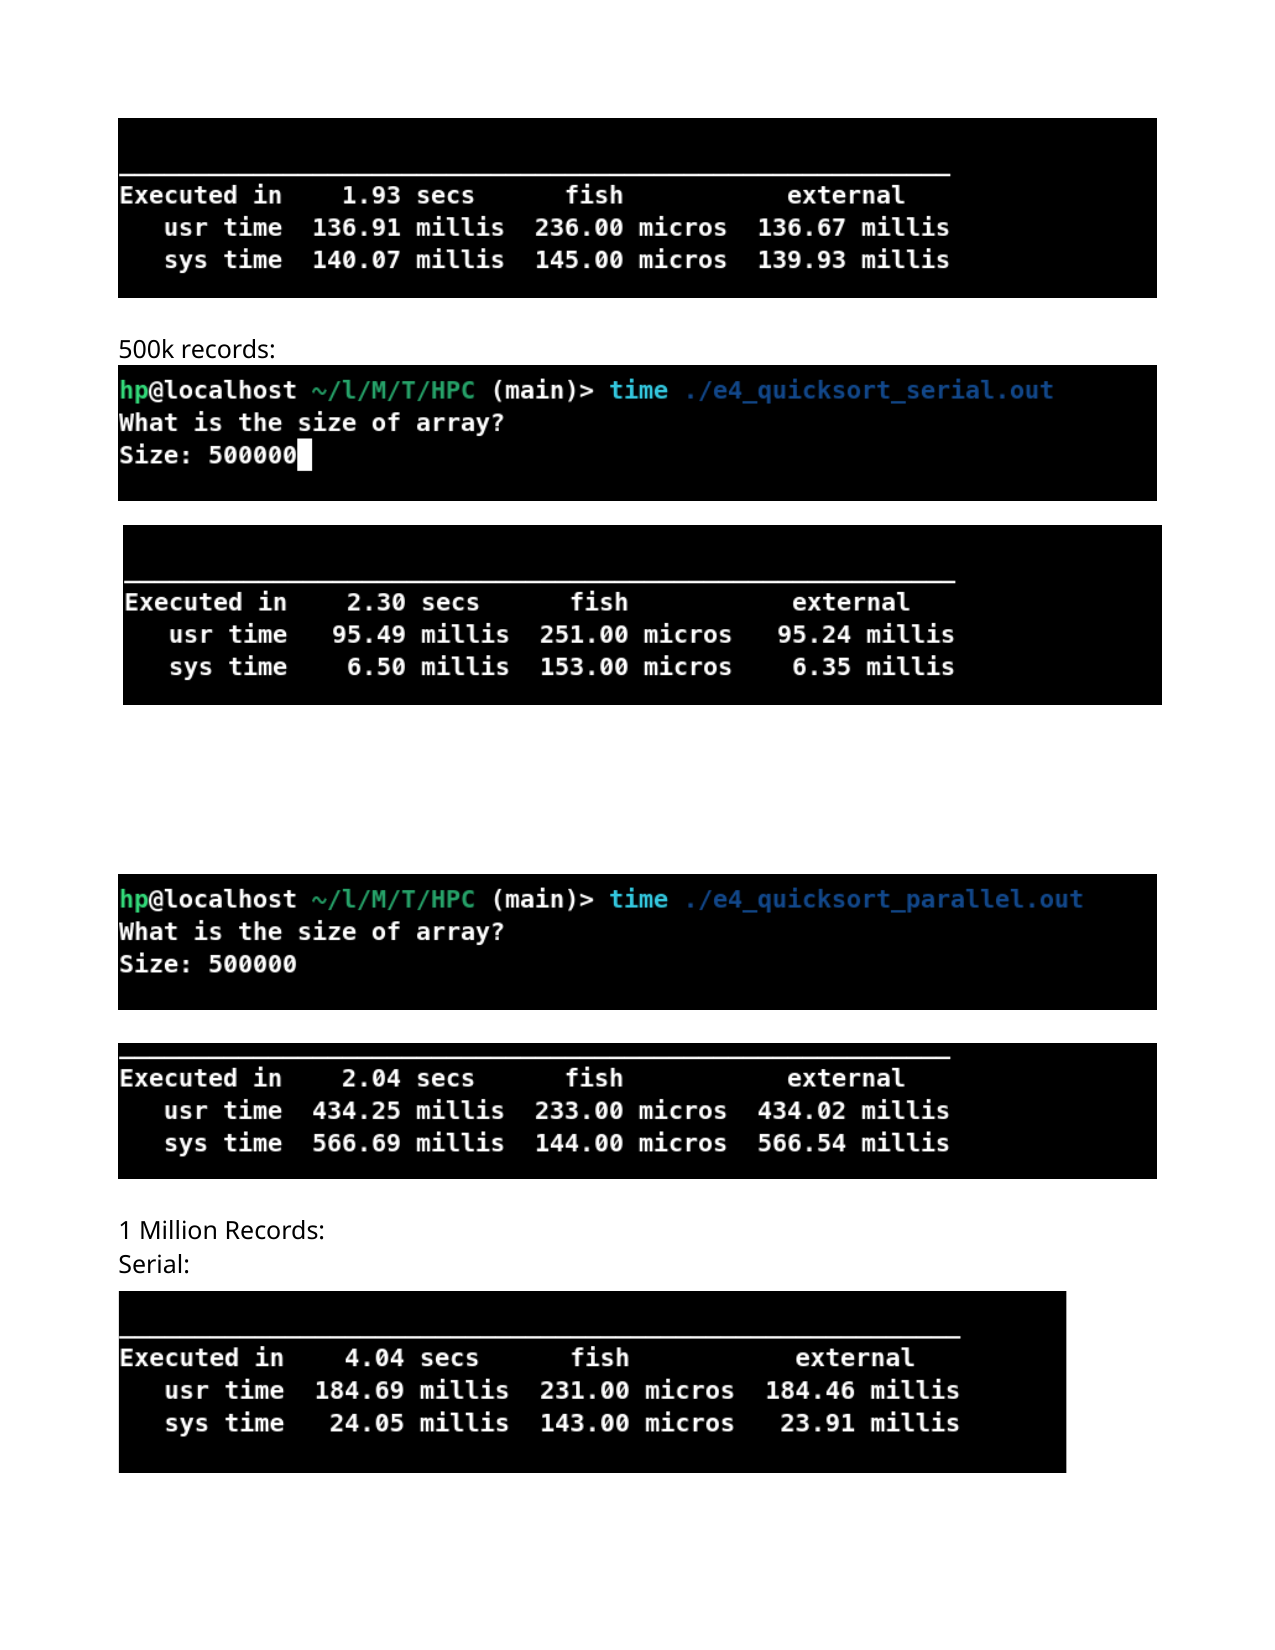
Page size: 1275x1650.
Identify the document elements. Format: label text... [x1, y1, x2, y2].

text Serial: [118, 1246, 1157, 1280]
picture [123, 525, 1162, 705]
picture [118, 1291, 1067, 1473]
picture [118, 874, 1157, 1010]
picture [118, 118, 1157, 298]
picture [118, 1043, 1157, 1179]
text 500k records: [118, 331, 1157, 365]
picture [118, 365, 1157, 501]
text 1 Million Records: [118, 1212, 1157, 1246]
